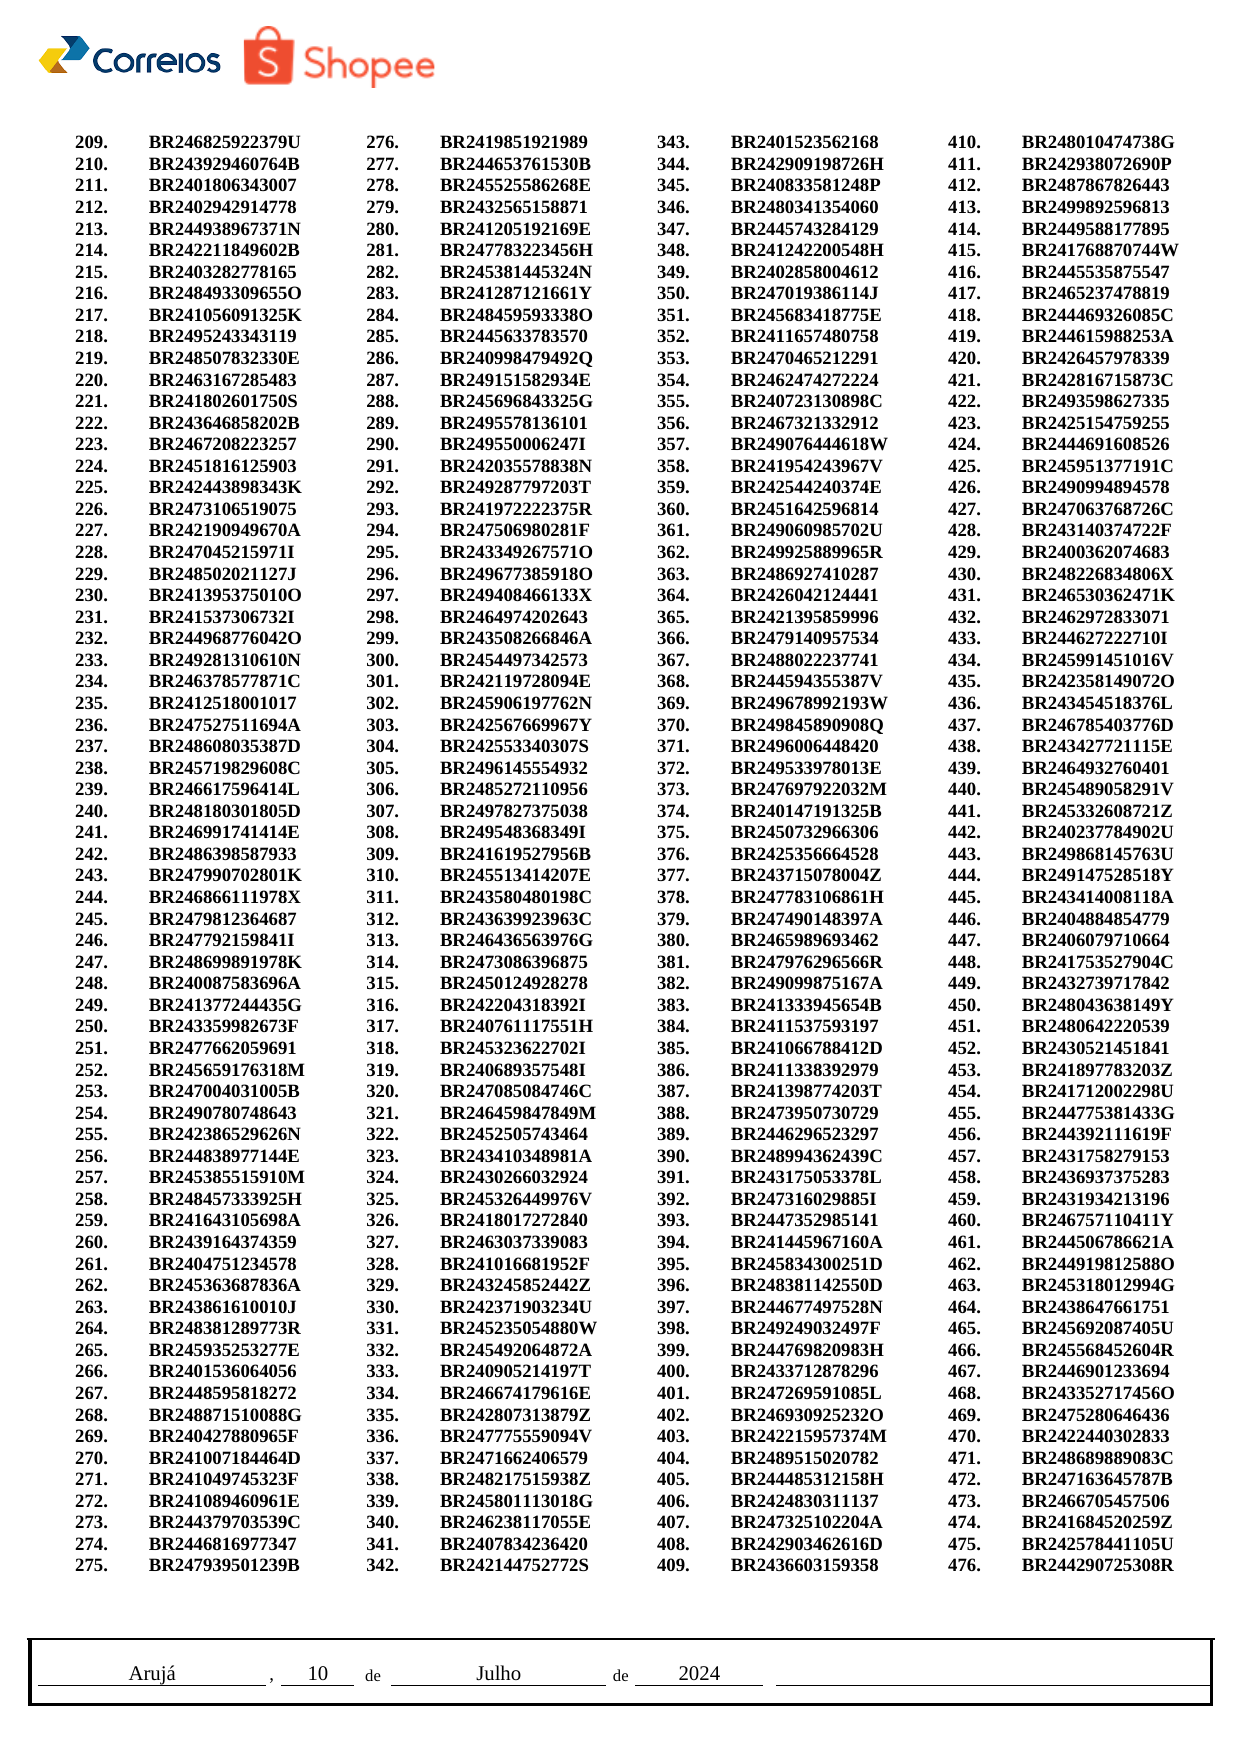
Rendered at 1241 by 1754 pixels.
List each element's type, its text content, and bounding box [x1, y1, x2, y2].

list BR247490148397A [657, 907, 911, 929]
list BR242578441105U [948, 1533, 1240, 1554]
list BR2450732966306 [657, 821, 911, 843]
list BR245332608721Z [948, 800, 1240, 821]
list BR247697922032M [657, 778, 911, 800]
list BR2445743284129 [657, 217, 911, 239]
list BR245381445324N [366, 261, 620, 282]
list BR243410348981A [366, 1145, 620, 1166]
list BR2463167285483 [75, 368, 329, 390]
list BR249548368349I [366, 821, 620, 843]
list BR243245852442Z [366, 1274, 620, 1296]
list BR244615988253A [948, 325, 1240, 347]
list BR2404884854779 [948, 907, 1240, 929]
list BR241445967160A [657, 1231, 911, 1252]
list BR241056091325K [75, 304, 329, 325]
list BR245935253277E [75, 1339, 329, 1360]
list BR244775381433G [948, 1102, 1240, 1123]
list BR240833581248P [657, 174, 911, 196]
list BR247939501239B [75, 1554, 329, 1576]
list BR241712002298U [948, 1080, 1240, 1102]
list BR247783223456H [366, 239, 620, 261]
list BR241287121661Y [366, 282, 620, 304]
list BR2487867826443 [948, 174, 1240, 196]
list BR249060985702U [657, 519, 911, 541]
list BR246991741414E [75, 821, 329, 843]
list BR2431758279153 [948, 1145, 1240, 1166]
list BR245692087405U [948, 1317, 1240, 1339]
list BR2422440302833 [948, 1425, 1240, 1447]
list BR247085084746C [366, 1080, 620, 1102]
list BR2446296523297 [657, 1123, 911, 1145]
list BR248507832330E [75, 347, 329, 368]
list BR242567669967Y [366, 713, 620, 735]
list BR241333945654B [657, 994, 911, 1015]
list BR247775559094V [366, 1425, 620, 1447]
list BR245235054880W [366, 1317, 620, 1339]
list BR245834300251D [657, 1252, 911, 1274]
list BR244469326085C [948, 304, 1240, 325]
list BR243861610010J [75, 1296, 329, 1317]
list BR243349267571O [366, 541, 620, 562]
list BR241007184464D [75, 1447, 329, 1468]
list BR245326449976V [366, 1188, 620, 1209]
list BR241205192169E [366, 217, 620, 239]
list BR2473086396875 [366, 951, 620, 972]
list BR2445535875547 [948, 261, 1240, 282]
list BR245696843325G [366, 390, 620, 412]
list BR247019386114J [657, 282, 911, 304]
list BR245525586268E [366, 174, 620, 196]
list BR247976296566R [657, 951, 911, 972]
list BR240689357548I [366, 1058, 620, 1080]
list BR2401523562168 [657, 131, 911, 153]
list BR248457333925H [75, 1188, 329, 1209]
list BR2421395859996 [657, 606, 911, 627]
list BR2470465212291 [657, 347, 911, 368]
list BR2439164374359 [75, 1231, 329, 1252]
list BR2471662406579 [366, 1447, 620, 1468]
list BR240761117551H [366, 1015, 620, 1037]
list BR241395375010O [75, 584, 329, 606]
list BR2406079710664 [948, 929, 1240, 951]
list BR242144752772S [366, 1554, 620, 1576]
list BR2447352985141 [657, 1209, 911, 1231]
list BR245906197762N [366, 692, 620, 713]
list BR249099875167A [657, 972, 911, 994]
list BR241643105698A [75, 1209, 329, 1231]
list BR243414008118A [948, 886, 1240, 907]
list BR2451816125903 [75, 455, 329, 476]
list BR240427880965F [75, 1425, 329, 1447]
list BR248459593338O [366, 304, 620, 325]
list BR2419851921989 [366, 131, 620, 153]
list BR246617596414L [75, 778, 329, 800]
list BR2480341354060 [657, 196, 911, 217]
list BR2425154759255 [948, 412, 1240, 433]
list BR245323622702I [366, 1037, 620, 1058]
list BR2444691608526 [948, 433, 1240, 455]
list BR248493309655O [75, 282, 329, 304]
list BR2466705457506 [948, 1490, 1240, 1511]
list BR2499892596813 [948, 196, 1240, 217]
list BR245719829608C [75, 757, 329, 778]
list BR245489058291V [948, 778, 1240, 800]
list BR249868145763U [948, 843, 1240, 864]
list BR2426457978339 [948, 347, 1240, 368]
list BR249677385918O [366, 562, 620, 584]
list BR2475280646436 [948, 1403, 1240, 1425]
list BR246757110411Y [948, 1209, 1240, 1231]
list BR247316029885I [657, 1188, 911, 1209]
list BR241089460961E [75, 1490, 329, 1511]
list BR241619527956B [366, 843, 620, 864]
list BR245363687836A [75, 1274, 329, 1296]
list BR242358149072O [948, 670, 1240, 692]
list BR2479140957534 [657, 627, 911, 649]
list BR2462972833071 [948, 606, 1240, 627]
list BR2401536064056 [75, 1360, 329, 1382]
list BR242211849602B [75, 239, 329, 261]
list BR2486398587933 [75, 843, 329, 864]
list BR243639923963C [366, 907, 620, 929]
list BR2402942914778 [75, 196, 329, 217]
list BR242215957374M [657, 1425, 911, 1447]
list BR246674179616E [366, 1382, 620, 1403]
list BR245801113018G [366, 1490, 620, 1511]
list BR242816715873C [948, 368, 1240, 390]
list BR2430266032924 [366, 1166, 620, 1188]
list BR241049745323F [75, 1468, 329, 1490]
list BR242903462616D [657, 1533, 911, 1554]
list BR247004031005B [75, 1080, 329, 1102]
list BR241684520259Z [948, 1511, 1240, 1533]
list BR243580480198C [366, 886, 620, 907]
list BR241768870744W [948, 239, 1240, 261]
list BR2477662059691 [75, 1037, 329, 1058]
list BR249533978013E [657, 757, 911, 778]
list BR244968776042O [75, 627, 329, 649]
list BR247783106861H [657, 886, 911, 907]
list BR247163645787B [948, 1468, 1240, 1490]
list BR249287797203T [366, 476, 620, 498]
list BR240998479492Q [366, 347, 620, 368]
list BR2412518001017 [75, 692, 329, 713]
list BR2449588177895 [948, 217, 1240, 239]
list BR2497827375038 [366, 800, 620, 821]
list BR2451642596814 [657, 498, 911, 519]
list BR2404751234578 [75, 1252, 329, 1274]
list BR244938967371N [75, 217, 329, 239]
list BR241537306732I [75, 606, 329, 627]
list BR244379703539C [75, 1511, 329, 1533]
list BR2433712878296 [657, 1360, 911, 1382]
list BR2424830311137 [657, 1490, 911, 1511]
list BR245318012994G [948, 1274, 1240, 1296]
list BR248502021127J [75, 562, 329, 584]
list BR241753527904C [948, 951, 1240, 972]
list BR244594355387V [657, 670, 911, 692]
list BR242553340307S [366, 735, 620, 757]
list BR2493598627335 [948, 390, 1240, 412]
list BR243646858202B [75, 412, 329, 433]
list BR246530362471K [948, 584, 1240, 606]
list BR246866111978X [75, 886, 329, 907]
list BR249076444618W [657, 433, 911, 455]
list BR244506786621A [948, 1231, 1240, 1252]
list BR2432565158871 [366, 196, 620, 217]
list BR246238117055E [366, 1511, 620, 1533]
list BR247325102204A [657, 1511, 911, 1533]
list BR249678992193W [657, 692, 911, 713]
list BR244677497528N [657, 1296, 911, 1317]
list BR241954243967V [657, 455, 911, 476]
list BR247063768726C [948, 498, 1240, 519]
list BR242371903234U [366, 1296, 620, 1317]
list BR2400362074683 [948, 541, 1240, 562]
list BR2448595818272 [75, 1382, 329, 1403]
list BR242909198726H [657, 153, 911, 174]
list BR2467208223257 [75, 433, 329, 455]
list BR243352717456O [948, 1382, 1240, 1403]
list BR245659176318M [75, 1058, 329, 1080]
list BR2411537593197 [657, 1015, 911, 1037]
list BR2479812364687 [75, 907, 329, 929]
list BR243427721115E [948, 735, 1240, 757]
list BR245568452604R [948, 1339, 1240, 1360]
list BR2446901233694 [948, 1360, 1240, 1382]
list BR249550006247I [366, 433, 620, 455]
list BR242119728094E [366, 670, 620, 692]
list BR2463037339083 [366, 1231, 620, 1252]
list BR244627222710I [948, 627, 1240, 649]
list BR247792159841I [75, 929, 329, 951]
list BR2430521451841 [948, 1037, 1240, 1058]
list BR244392111619F [948, 1123, 1240, 1145]
list BR243508266846A [366, 627, 620, 649]
list BR249281310610N [75, 649, 329, 670]
list BR2486927410287 [657, 562, 911, 584]
list BR240087583696A [75, 972, 329, 994]
list BR241398774203T [657, 1080, 911, 1102]
list BR243359982673F [75, 1015, 329, 1037]
list BR244919812588O [948, 1252, 1240, 1274]
list BR2407834236420 [366, 1533, 620, 1554]
list BR2480642220539 [948, 1015, 1240, 1037]
list BR243715078004Z [657, 864, 911, 886]
list BR2462474272224 [657, 368, 911, 390]
list BR245991451016V [948, 649, 1240, 670]
list BR240237784902U [948, 821, 1240, 843]
list BR241242200548H [657, 239, 911, 261]
list BR247527511694A [75, 713, 329, 735]
list BR2403282778165 [75, 261, 329, 282]
list BR248180301805D [75, 800, 329, 821]
list BR2436937375283 [948, 1166, 1240, 1188]
list BR243175053378L [657, 1166, 911, 1188]
list BR247990702801K [75, 864, 329, 886]
list BR248217515938Z [366, 1468, 620, 1490]
list BR245513414207E [366, 864, 620, 886]
list BR246825922379U [75, 131, 329, 153]
list BR2452505743464 [366, 1123, 620, 1145]
list BR248226834806X [948, 562, 1240, 584]
list BR242190949670A [75, 519, 329, 541]
list BR240147191325B [657, 800, 911, 821]
list BR246785403776D [948, 713, 1240, 735]
list BR241016681952F [366, 1252, 620, 1274]
list BR244653761530B [366, 153, 620, 174]
list BR242035578838N [366, 455, 620, 476]
list BR2465237478819 [948, 282, 1240, 304]
list BR2490994894578 [948, 476, 1240, 498]
list BR249151582934E [366, 368, 620, 390]
list BR2425356664528 [657, 843, 911, 864]
list BR245385515910M [75, 1166, 329, 1188]
list BR242807313879Z [366, 1403, 620, 1425]
list BR249845890908Q [657, 713, 911, 735]
list BR248043638149Y [948, 994, 1240, 1015]
list BR245951377191C [948, 455, 1240, 476]
list BR2436603159358 [657, 1554, 911, 1576]
list BR246436563976G [366, 929, 620, 951]
list BR246378577871C [75, 670, 329, 692]
list BR248689889083C [948, 1447, 1240, 1468]
list BR2411338392979 [657, 1058, 911, 1080]
list BR244290725308R [948, 1554, 1240, 1576]
list BR2445633783570 [366, 325, 620, 347]
list BR2401806343007 [75, 174, 329, 196]
list BR240905214197T [366, 1360, 620, 1382]
list BR2426042124441 [657, 584, 911, 606]
list BR2496145554932 [366, 757, 620, 778]
list BR2450124928278 [366, 972, 620, 994]
list BR2438647661751 [948, 1296, 1240, 1317]
list BR249925889965R [657, 541, 911, 562]
list BR245683418775E [657, 304, 911, 325]
list BR2432739717842 [948, 972, 1240, 994]
list BR249249032497F [657, 1317, 911, 1339]
list BR244769820983H [657, 1339, 911, 1360]
list BR246459847849M [366, 1102, 620, 1123]
list BR242443898343K [75, 476, 329, 498]
list BR2454497342573 [366, 649, 620, 670]
list BR248010474738G [948, 131, 1240, 153]
list BR242938072690P [948, 153, 1240, 174]
list BR248994362439C [657, 1145, 911, 1166]
list BR241897783203Z [948, 1058, 1240, 1080]
list BR2496006448420 [657, 735, 911, 757]
list BR241377244435G [75, 994, 329, 1015]
list BR2488022237741 [657, 649, 911, 670]
list BR2490780748643 [75, 1102, 329, 1123]
list BR243140374722F [948, 519, 1240, 541]
list BR2473106519075 [75, 498, 329, 519]
list BR2418017272840 [366, 1209, 620, 1231]
list BR244485312158H [657, 1468, 911, 1490]
list BR2464974202643 [366, 606, 620, 627]
list BR2467321332912 [657, 412, 911, 433]
list BR242544240374E [657, 476, 911, 498]
list BR243929460764B [75, 153, 329, 174]
list BR246930925232O [657, 1403, 911, 1425]
list BR241972222375R [366, 498, 620, 519]
list BR241802601750S [75, 390, 329, 412]
list BR245492064872A [366, 1339, 620, 1360]
list BR2446816977347 [75, 1533, 329, 1554]
list BR2465989693462 [657, 929, 911, 951]
list BR249408466133X [366, 584, 620, 606]
list BR244838977144E [75, 1145, 329, 1166]
list BR248699891978K [75, 951, 329, 972]
list BR243454518376L [948, 692, 1240, 713]
list BR247269591085L [657, 1382, 911, 1403]
list BR2489515020782 [657, 1447, 911, 1468]
list BR240723130898C [657, 390, 911, 412]
list BR247045215971I [75, 541, 329, 562]
list BR242386529626N [75, 1123, 329, 1145]
list BR249147528518Y [948, 864, 1240, 886]
list BR242204318392I [366, 994, 620, 1015]
list BR248871510088G [75, 1403, 329, 1425]
list BR248381142550D [657, 1274, 911, 1296]
list BR248381289773R [75, 1317, 329, 1339]
list BR2473950730729 [657, 1102, 911, 1123]
list BR2495578136101 [366, 412, 620, 433]
list BR241066788412D [657, 1037, 911, 1058]
list BR2495243343119 [75, 325, 329, 347]
list BR2431934213196 [948, 1188, 1240, 1209]
list BR247506980281F [366, 519, 620, 541]
list BR2402858004612 [657, 261, 911, 282]
list BR248608035387D [75, 735, 329, 757]
list BR2485272110956 [366, 778, 620, 800]
list BR2464932760401 [948, 757, 1240, 778]
list BR2411657480758 [657, 325, 911, 347]
